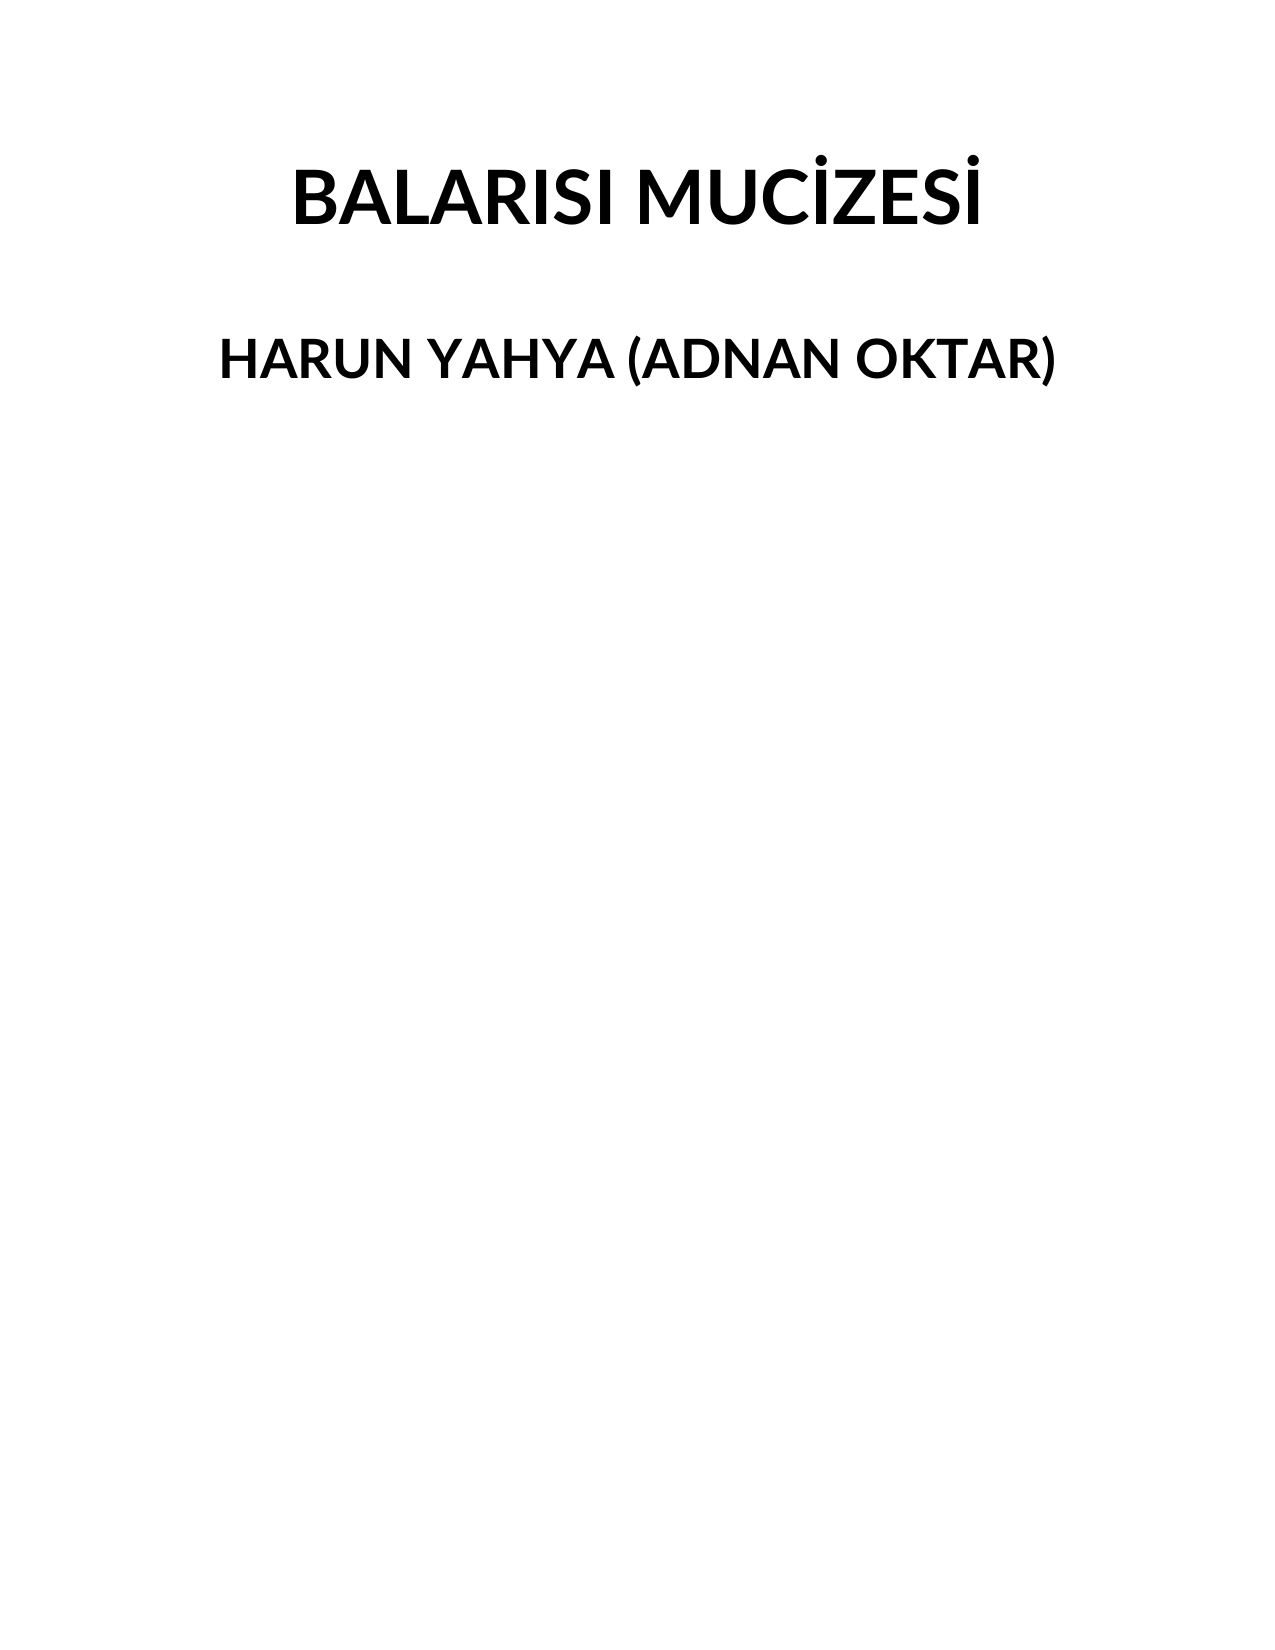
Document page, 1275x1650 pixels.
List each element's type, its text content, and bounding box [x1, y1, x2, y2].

text HARUN YAHYA (ADNAN OKTAR) [75, 325, 1200, 390]
subtitle BALARISI MUCİZESİ [75, 150, 1200, 240]
